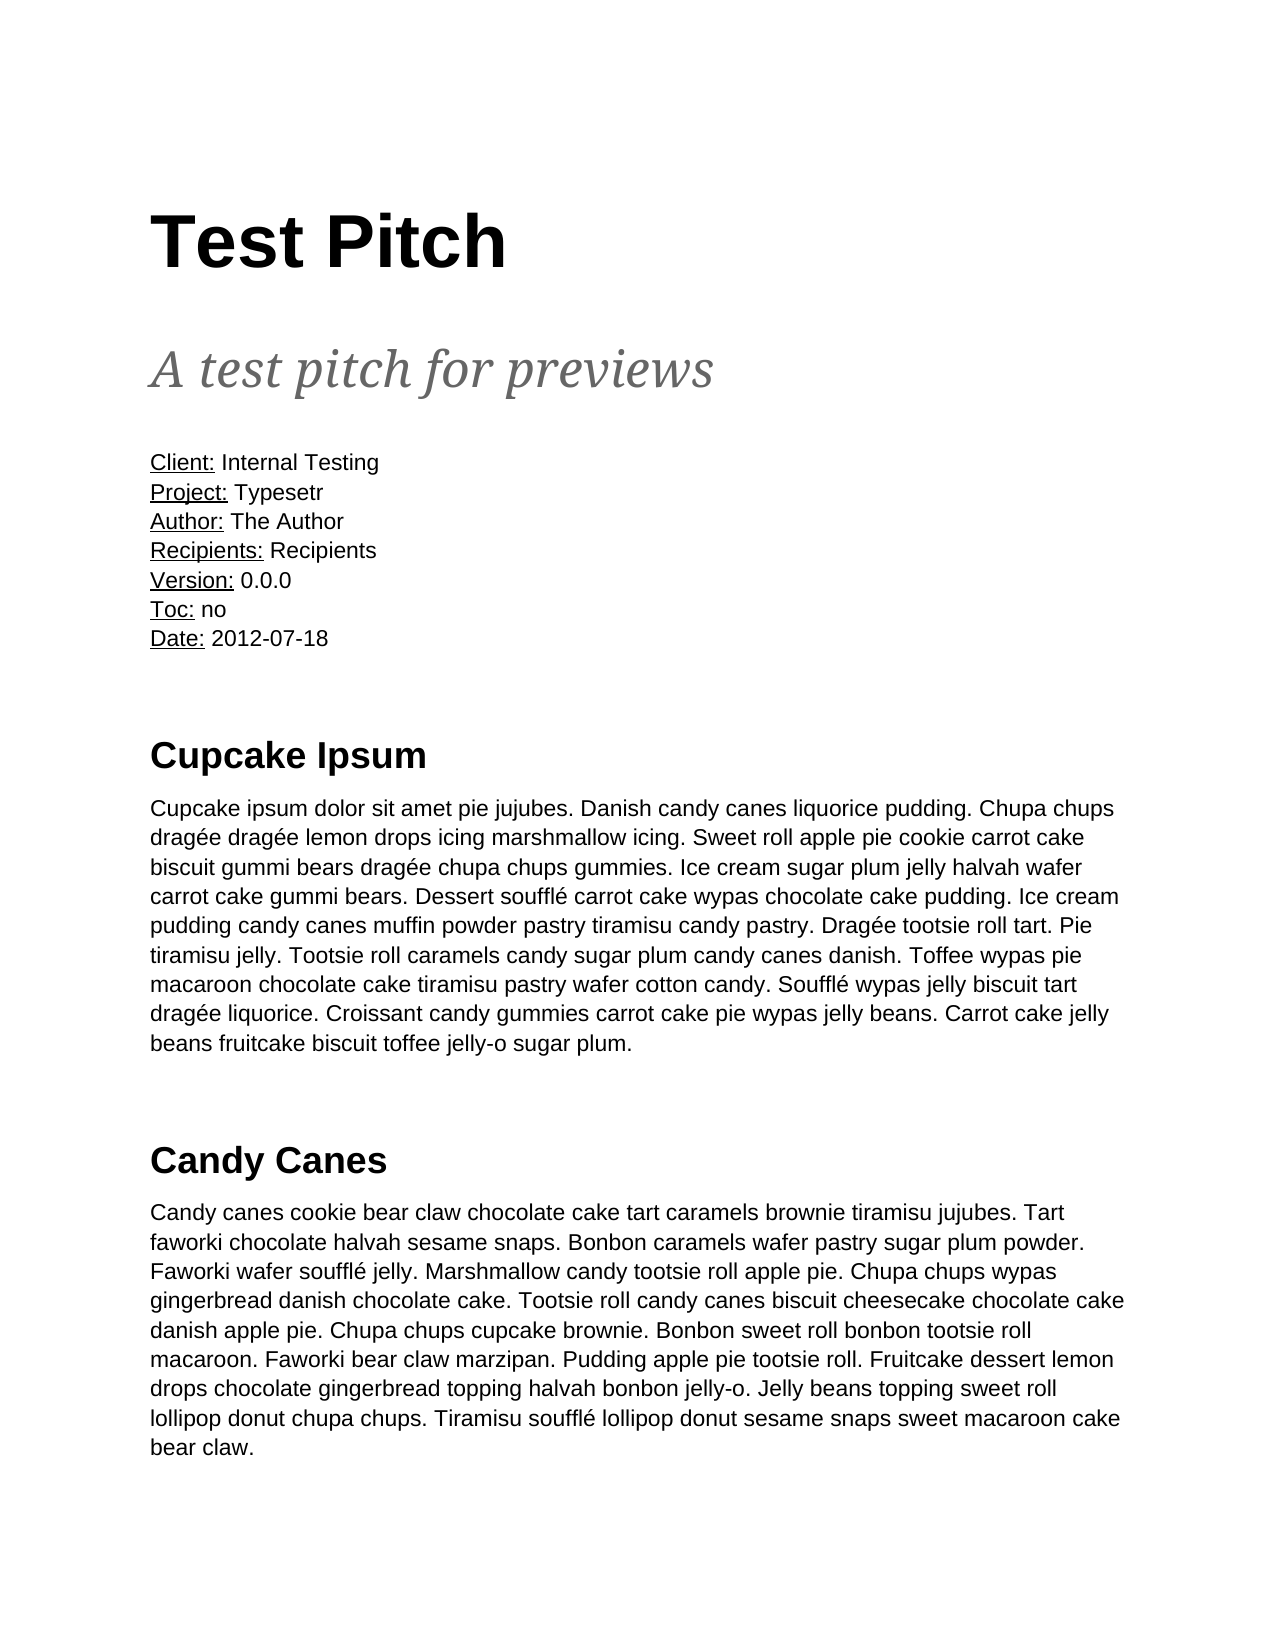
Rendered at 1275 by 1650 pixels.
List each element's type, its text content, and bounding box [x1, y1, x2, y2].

subtitle A test pitch for previews [150, 334, 1125, 402]
text Author: The Author [150, 508, 1125, 534]
text Candy canes cookie bear claw chocolate cake tart caramels brownie tiramisu jujubes. Tart faworki chocolate halvah sesame snaps. Bonbon caramels wafer pastry sugar plum powder. Faworki wafer soufflé jelly. Marshmallow candy tootsie roll apple pie. Chupa chups wypas gingerbread danish chocolate cake. Tootsie roll candy canes biscuit cheesecake chocolate cake danish apple pie. Chupa chups cupcake brownie. Bonbon sweet roll bonbon tootsie roll macaroon. Faworki bear claw marzipan. Pudding apple pie tootsie roll. Fruitcake dessert lemon drops chocolate gingerbread topping halvah bonbon jelly-o. Jelly beans topping sweet roll lollipop donut chupa chups. Tiramisu soufflé lollipop donut sesame snaps sweet macaroon cake bear claw. [150, 1200, 1125, 1460]
subtitle Cupcake Ipsum [150, 735, 1125, 777]
title Test Pitch [150, 200, 1125, 284]
text Project: Typesetr [150, 479, 1125, 505]
subtitle Candy Canes [150, 1139, 1125, 1181]
text Toc: no [150, 597, 1125, 622]
text Cupcake ipsum dolor sit amet pie jujubes. Danish candy canes liquorice pudding. Chupa chups dragée dragée lemon drops icing marshmallow icing. Sweet roll apple pie cookie carrot cake biscuit gummi bears dragée chupa chups gummies. Ice cream sugar plum jelly halvah wafer carrot cake gummi bears. Dessert soufflé carrot cake wypas chocolate cake pudding. Ice cream pudding candy canes muffin powder pastry tiramisu candy pastry. Dragée tootsie roll tart. Pie tiramisu jelly. Tootsie roll caramels candy sugar plum candy canes danish. Toffee wypas pie macaroon chocolate cake tiramisu pastry wafer cotton candy. Soufflé wypas jelly biscuit tart dragée liquorice. Croissant candy gummies carrot cake pie wypas jelly beans. Carrot cake jelly beans fruitcake biscuit toffee jelly-o sugar plum. [150, 795, 1125, 1056]
text Date: 2012-07-18 [150, 626, 1125, 652]
text Recipients: Recipients [150, 538, 1125, 563]
text Version: 0.0.0 [150, 567, 1125, 593]
text Client: Internal Testing [150, 450, 1125, 475]
